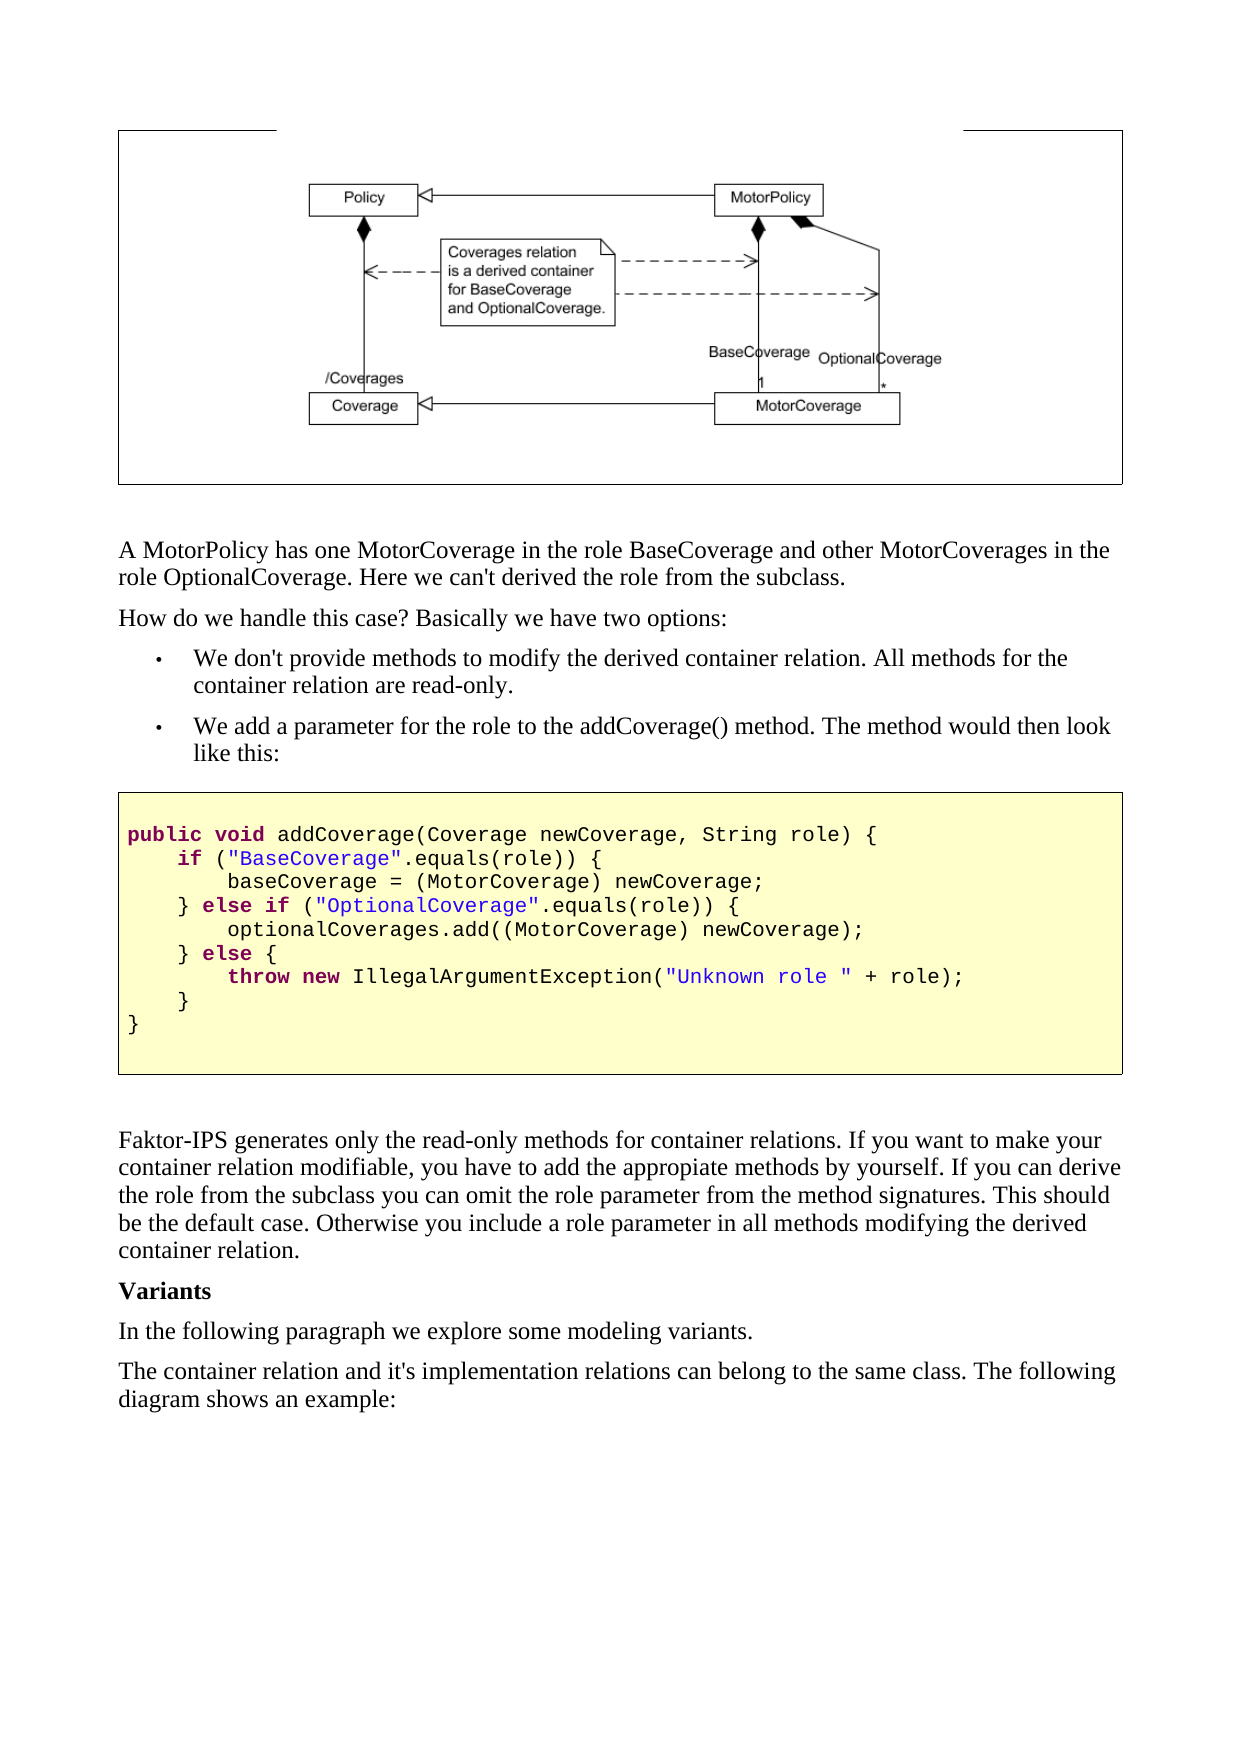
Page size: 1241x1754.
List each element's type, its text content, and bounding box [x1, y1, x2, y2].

text } else if ("OptionalCoverage".equals(role)) { [127, 895, 1113, 919]
text } [127, 990, 1113, 1013]
text baseCoverage = (MotorCoverage) newCoverage; [127, 872, 1113, 895]
text In the following paragraph we explore some modeling variants. [118, 1317, 1122, 1345]
text } [127, 1013, 1113, 1037]
picture [276, 130, 964, 447]
text optionalCoverages.add((MotorCoverage) newCoverage); [127, 919, 1113, 942]
text } else { [127, 942, 1113, 966]
text Variants [118, 1277, 1122, 1304]
text A MotorPolicy has one MotorCoverage in the role BaseCoverage and other MotorCoverages in the role OptionalCoverage. Here we can't derived the role from the subclass. [118, 536, 1122, 591]
text The container relation and it's implementation relations can belong to the same class. The following diagram shows an example: [118, 1357, 1122, 1413]
text if ("BaseCoverage".equals(role)) { [127, 848, 1113, 872]
text How do we handle this case? Basically we have two options: [118, 604, 1122, 631]
text Faktor-IPS generates only the read-only methods for container relations. If you want to make your container relation modifiable, you have to add the appropiate methods by yourself. If you can derive the role from the subclass you can omit the role parameter from the method signatures. This should be the default case. Otherwise you include a role parameter in all methods modifying the derived container relation. [118, 1126, 1122, 1264]
text public void addCoverage(Coverage newCoverage, String role) { [127, 824, 1113, 848]
list We don't provide methods to modify the derived container relation. All methods for the container relation are read-only. [156, 644, 1122, 699]
list We add a parameter for the role to the addCoverage() method. The method would then look like this: [156, 712, 1122, 767]
text throw new IllegalArgumentException("Unknown role " + role); [127, 966, 1113, 990]
